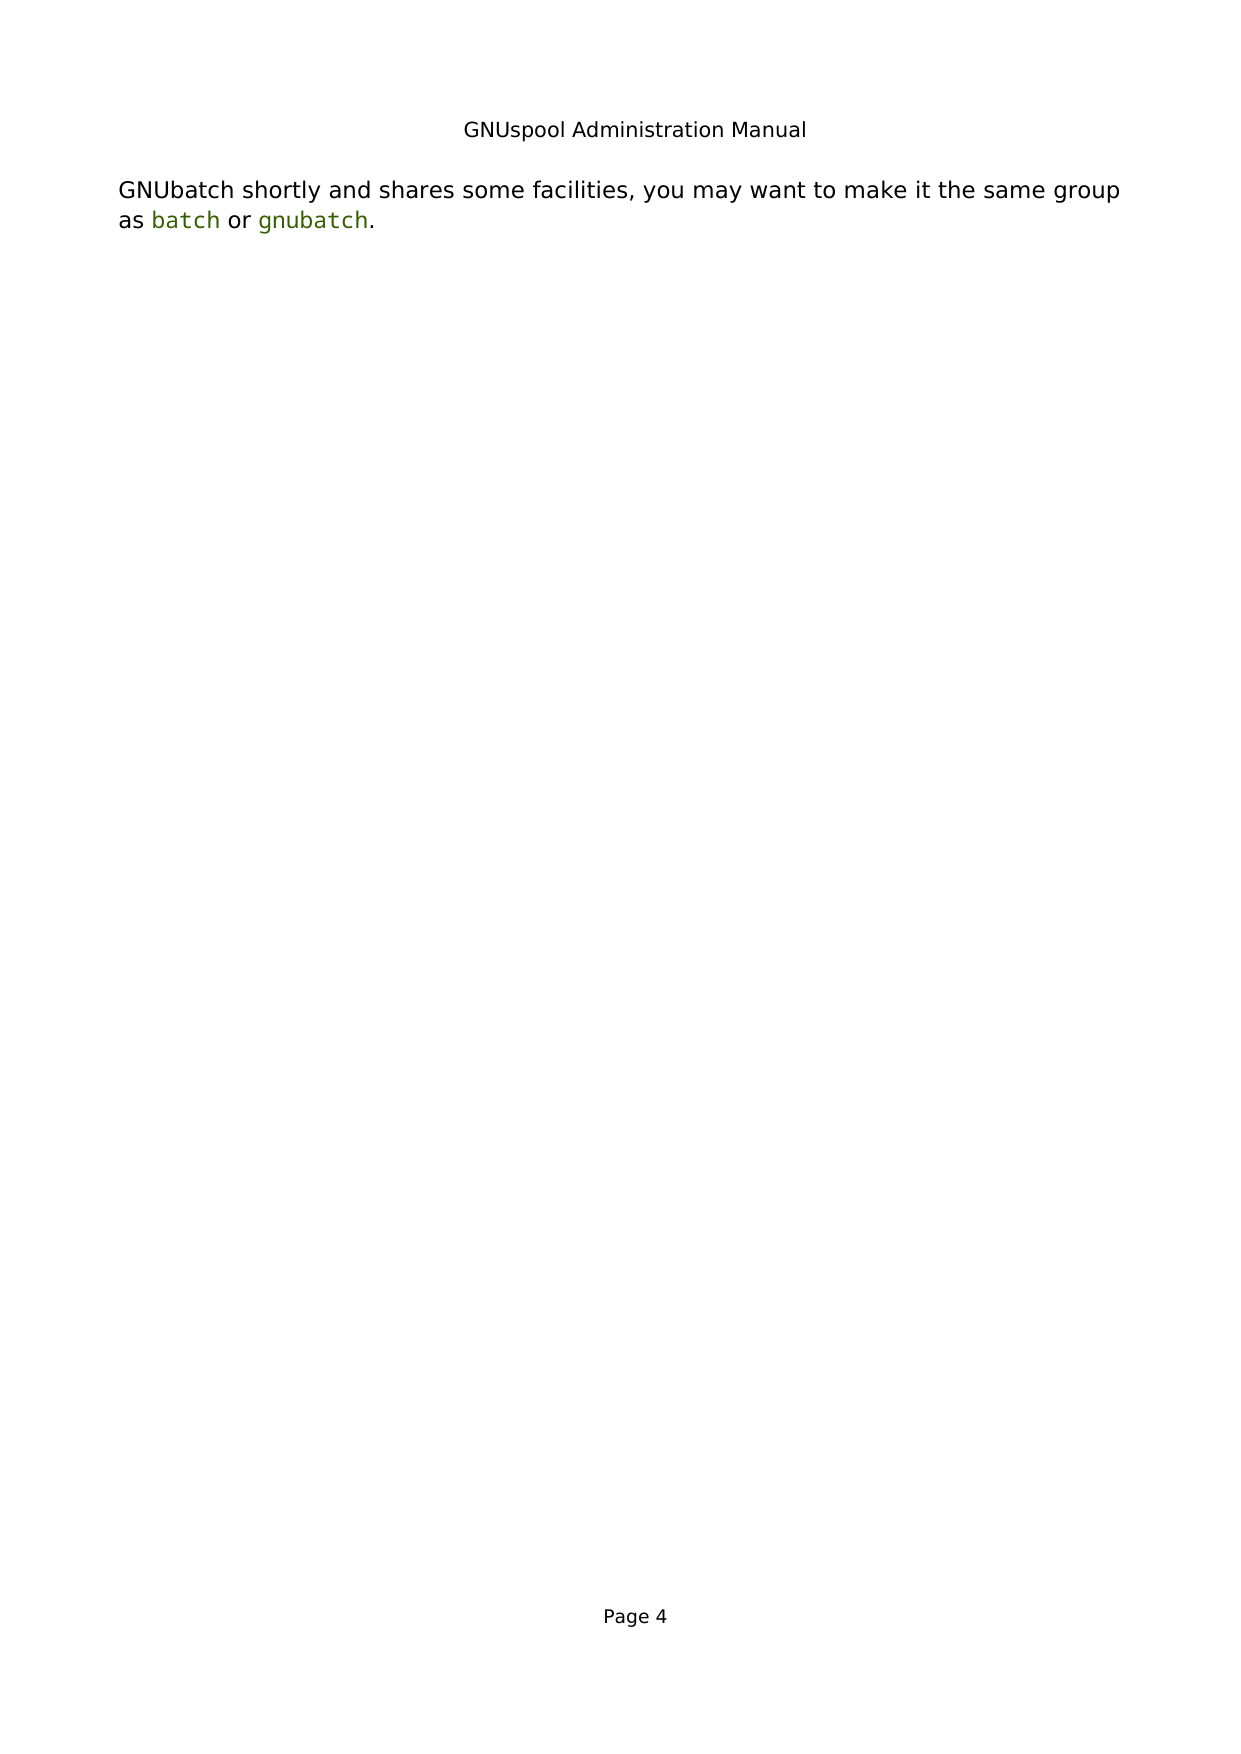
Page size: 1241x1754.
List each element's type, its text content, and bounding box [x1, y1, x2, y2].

text GNUbatch shortly and shares some facilities, you may want to make it the same group as batch or gnubatch. [118, 177, 1123, 235]
